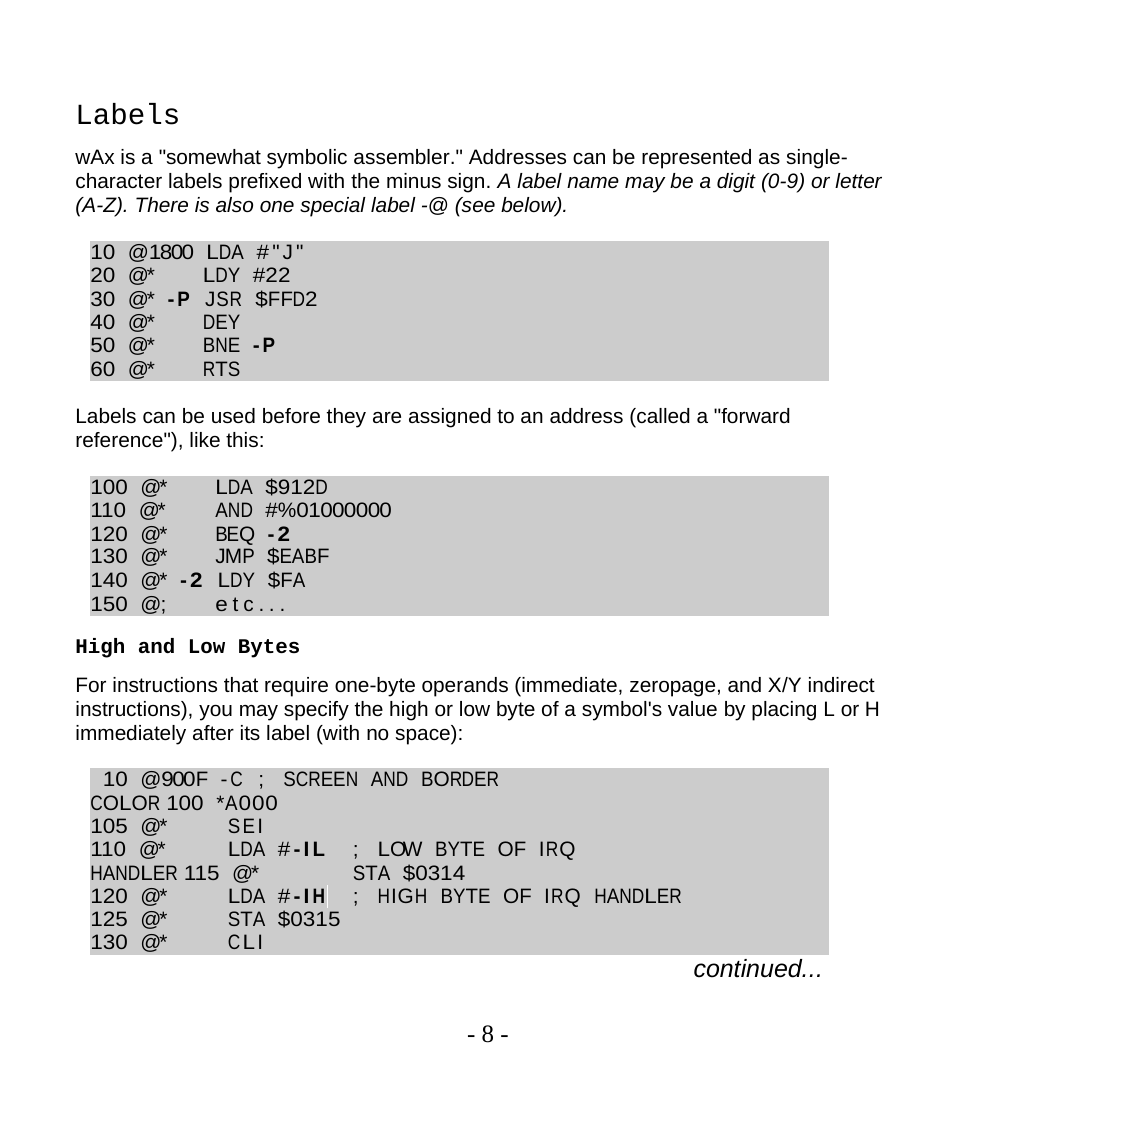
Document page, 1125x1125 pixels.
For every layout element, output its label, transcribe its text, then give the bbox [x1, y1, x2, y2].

text Labels [75, 100, 1038, 133]
text Labels can be used before they are assigned to an address (called a "forward reference"), like this: [75, 404, 795, 452]
text 10 @900F -C ; SCREEN AND BORDER COLOR 100 *A000 [90, 768, 571, 815]
text 10 @1800 LDA #"J" 20 @* LDY #22 30 @* -P JSR $FFD2 40 @* DEY [90, 241, 321, 334]
text 100 @* LDA $912D [90, 476, 1038, 499]
text 105 @* SEI [90, 815, 1038, 838]
text For instructions that require one-byte operands (immediate, zeropage, and X/Y indirect instructions), you may specify the high or low byte of a symbol's value by placing L or H immediately after its label (with no space): [75, 673, 883, 744]
text continued... [693, 954, 1038, 983]
text High and Low Bytes [75, 637, 1038, 660]
text 110 @* AND #%01000000 120 @* BEQ -2 [90, 499, 396, 545]
text 110 @* LDA #-IL ; LOW BYTE OF IRQ HANDLER 115 @* STA $0314 [90, 838, 671, 884]
text 130 @* JMP $EABF 140 @* -2 LDY $FA 150 @; etc... [90, 545, 333, 615]
text - 8 - [467, 1019, 1038, 1048]
text 130 @* CLI [90, 931, 1038, 954]
text 50 @* BNE -P 60 @* RTS [90, 334, 283, 381]
text wAx is a "somewhat symbolic assembler." Addresses can be represented as single-character labels prefixed with the minus sign. A label name may be a digit (0-9) or letter (A-Z). There is also one special label -@ (see below). [75, 145, 884, 217]
text 120 @* LDA #-IH ; HIGH BYTE OF IRQ HANDLER 125 @* STA $0315 [90, 884, 683, 931]
